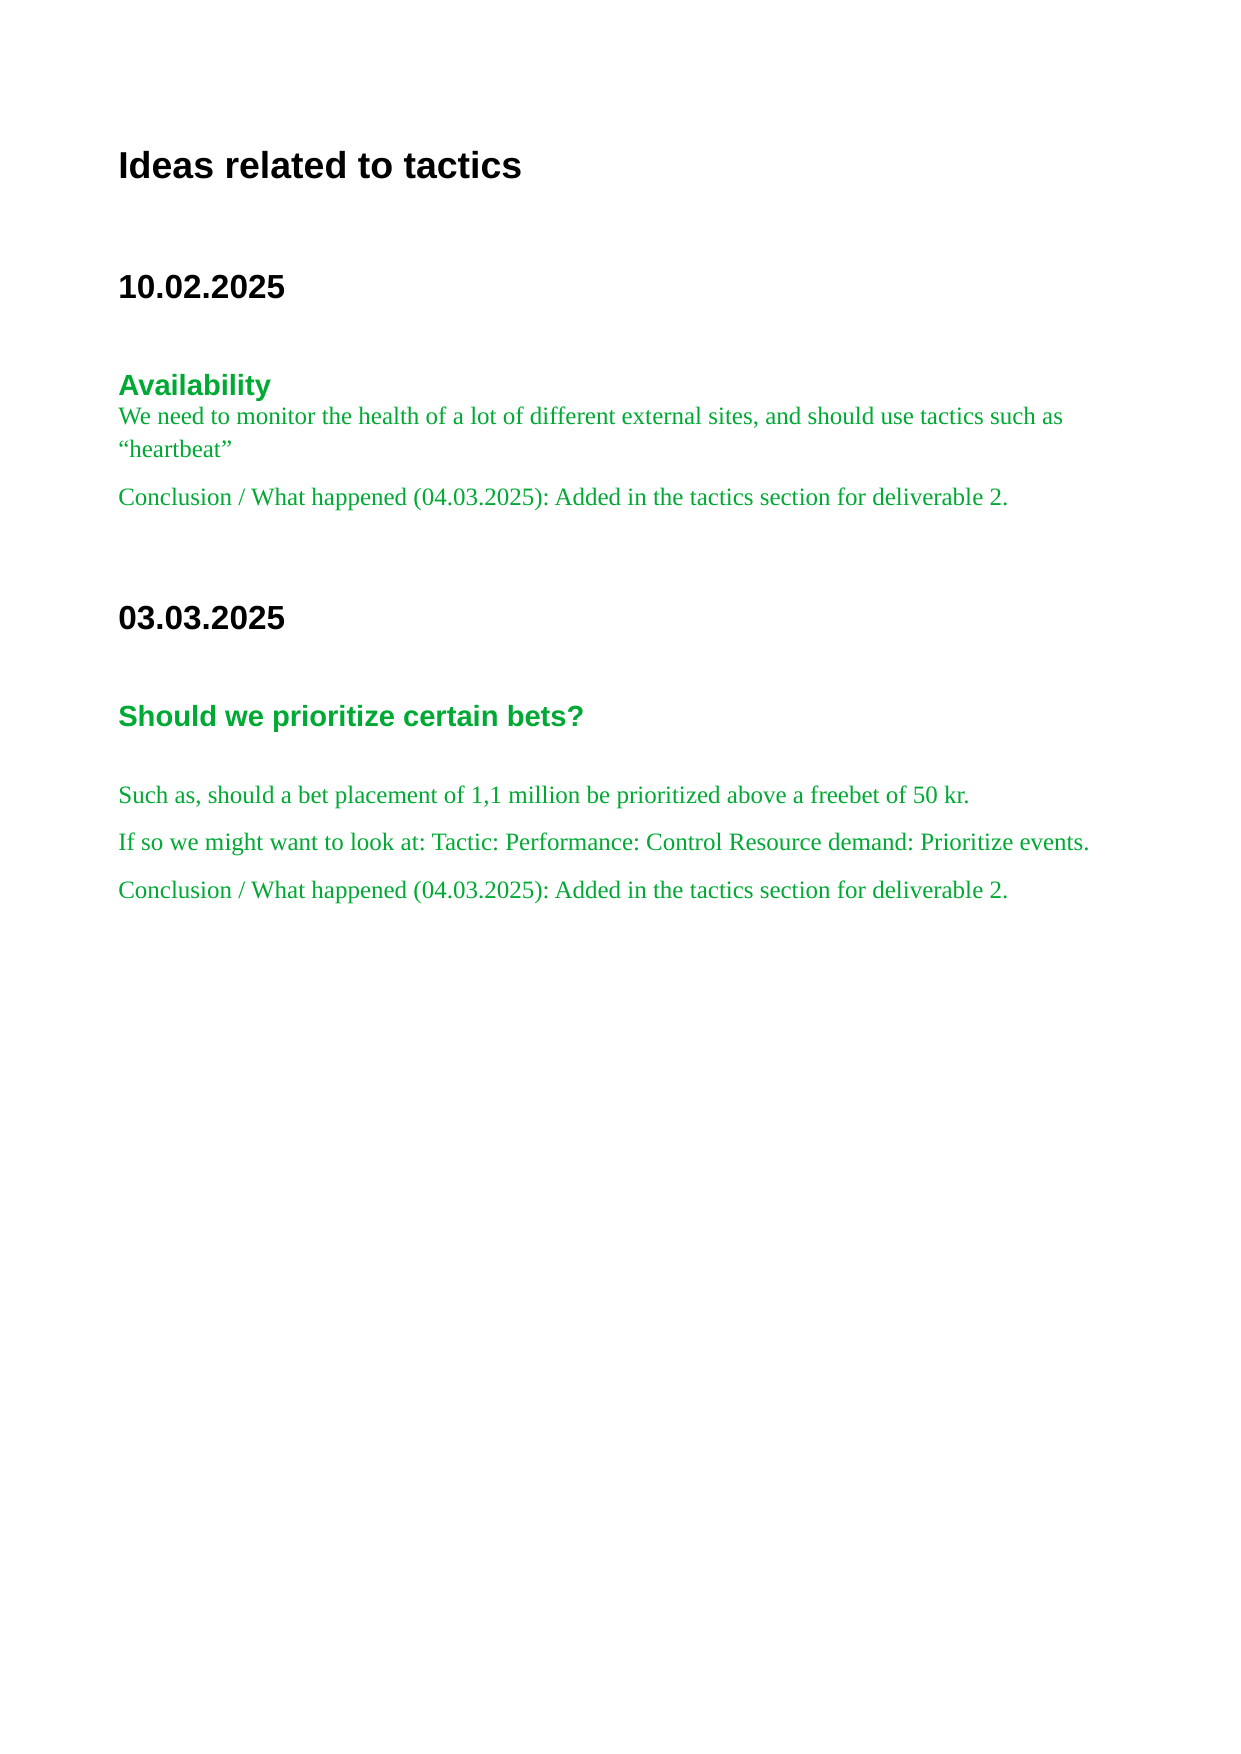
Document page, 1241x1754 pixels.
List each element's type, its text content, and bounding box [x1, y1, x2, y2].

subtitle Ideas related to tactics [118, 143, 1122, 186]
text Conclusion / What happened (04.03.2025): Added in the tactics section for deliverable 2. [118, 482, 1122, 511]
subtitle Should we prioritize certain bets? [118, 699, 1122, 732]
subtitle 03.03.2025 [118, 598, 1122, 636]
subtitle 10.02.2025 [118, 267, 1122, 306]
subtitle Availability [118, 368, 1122, 401]
text Conclusion / What happened (04.03.2025): Added in the tactics section for deliverable 2. [118, 875, 1122, 904]
text We need to monitor the health of a lot of different external sites, and should use tactics such as “heartbeat” [118, 401, 1122, 463]
text If so we might want to look at: Tactic: Performance: Control Resource demand: Prioritize events. [118, 827, 1122, 856]
text Such as, should a bet placement of 1,1 million be prioritized above a freebet of 50 kr. [118, 780, 1122, 808]
